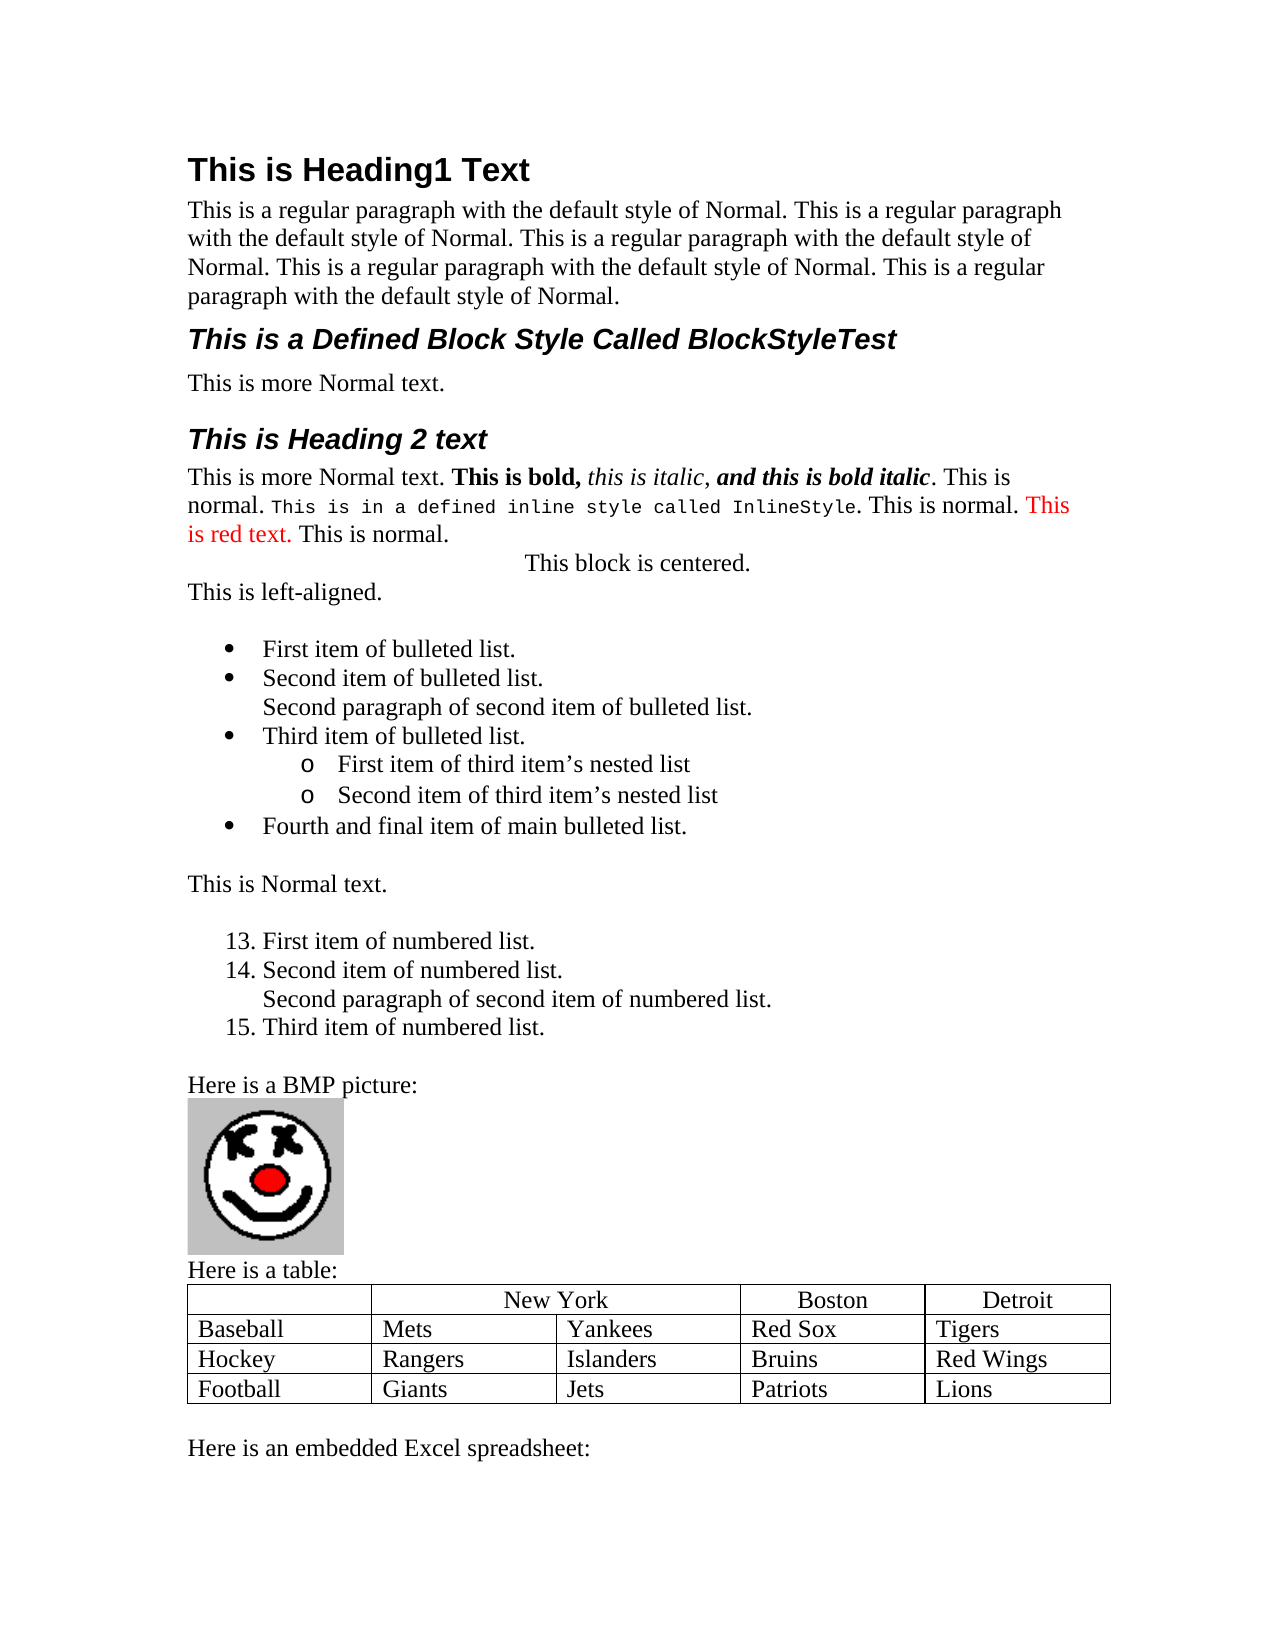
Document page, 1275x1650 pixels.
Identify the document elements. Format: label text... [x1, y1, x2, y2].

list Second item of third item’s nested list [300, 780, 1087, 811]
table_cell Islanders [557, 1344, 740, 1373]
list Fourth and final item of main bulleted list. [225, 811, 1087, 840]
table_cell Football [188, 1374, 371, 1403]
text Second paragraph of second item of bulleted list. [262, 692, 1087, 721]
list Third item of numbered list. [225, 1012, 1087, 1041]
table_cell Jets [557, 1374, 740, 1403]
list Third item of bulleted list. [225, 721, 1087, 749]
list Second item of numbered list. [225, 955, 1087, 984]
text This is a regular paragraph with the default style of Normal. This is a regular paragraph with the default style of Normal. This is a regular paragraph with the default style of Normal. This is a regular paragraph with the default style of Normal. This is a regular paragraph with the default style of Normal. [187, 195, 1087, 310]
table_cell Red Wings [926, 1344, 1110, 1373]
table_cell Red Sox [741, 1315, 924, 1343]
table_cell Tigers [926, 1315, 1110, 1343]
list First item of bulleted list. [225, 634, 1087, 663]
table_cell Bruins [741, 1344, 924, 1373]
table_header Detroit [926, 1285, 1110, 1313]
table_header New York [372, 1285, 740, 1313]
text This block is centered. [187, 548, 1087, 577]
table_cell Giants [372, 1374, 556, 1403]
table_cell Rangers [372, 1344, 556, 1373]
list First item of numbered list. [225, 926, 1087, 955]
subtitle This is Heading1 Text [187, 150, 1087, 188]
text Second paragraph of second item of numbered list. [262, 984, 1087, 1012]
text Here is an embedded Excel spreadsheet: [187, 1433, 1087, 1461]
table_cell Mets [372, 1315, 556, 1343]
subtitle This is Heading 2 text [187, 422, 1087, 456]
list First item of third item’s nested list [300, 749, 1087, 780]
list Second item of bulleted list. [225, 663, 1087, 692]
table_cell Baseball [188, 1315, 371, 1343]
text Here is a BMP picture: [187, 1070, 1087, 1099]
table_cell Lions [926, 1374, 1110, 1403]
table_header Boston [741, 1285, 924, 1313]
text This is left-aligned. [187, 577, 1087, 606]
text This is Normal text. [187, 869, 1087, 897]
text This is more Normal text. This is bold, this is italic, and this is bold italic. This is normal. This is in a defined inline style called InlineStyle. This is normal. This is red text. This is normal. [187, 462, 1087, 548]
text This is more Normal text. [187, 368, 1087, 397]
text This is a Defined Block Style Called BlockStyleTest [187, 322, 1087, 356]
table_cell Yankees [557, 1315, 740, 1343]
table_cell Patriots [741, 1374, 924, 1403]
text Here is a table: [187, 1255, 1087, 1284]
table_cell Hockey [188, 1344, 371, 1373]
table_header [188, 1285, 371, 1313]
